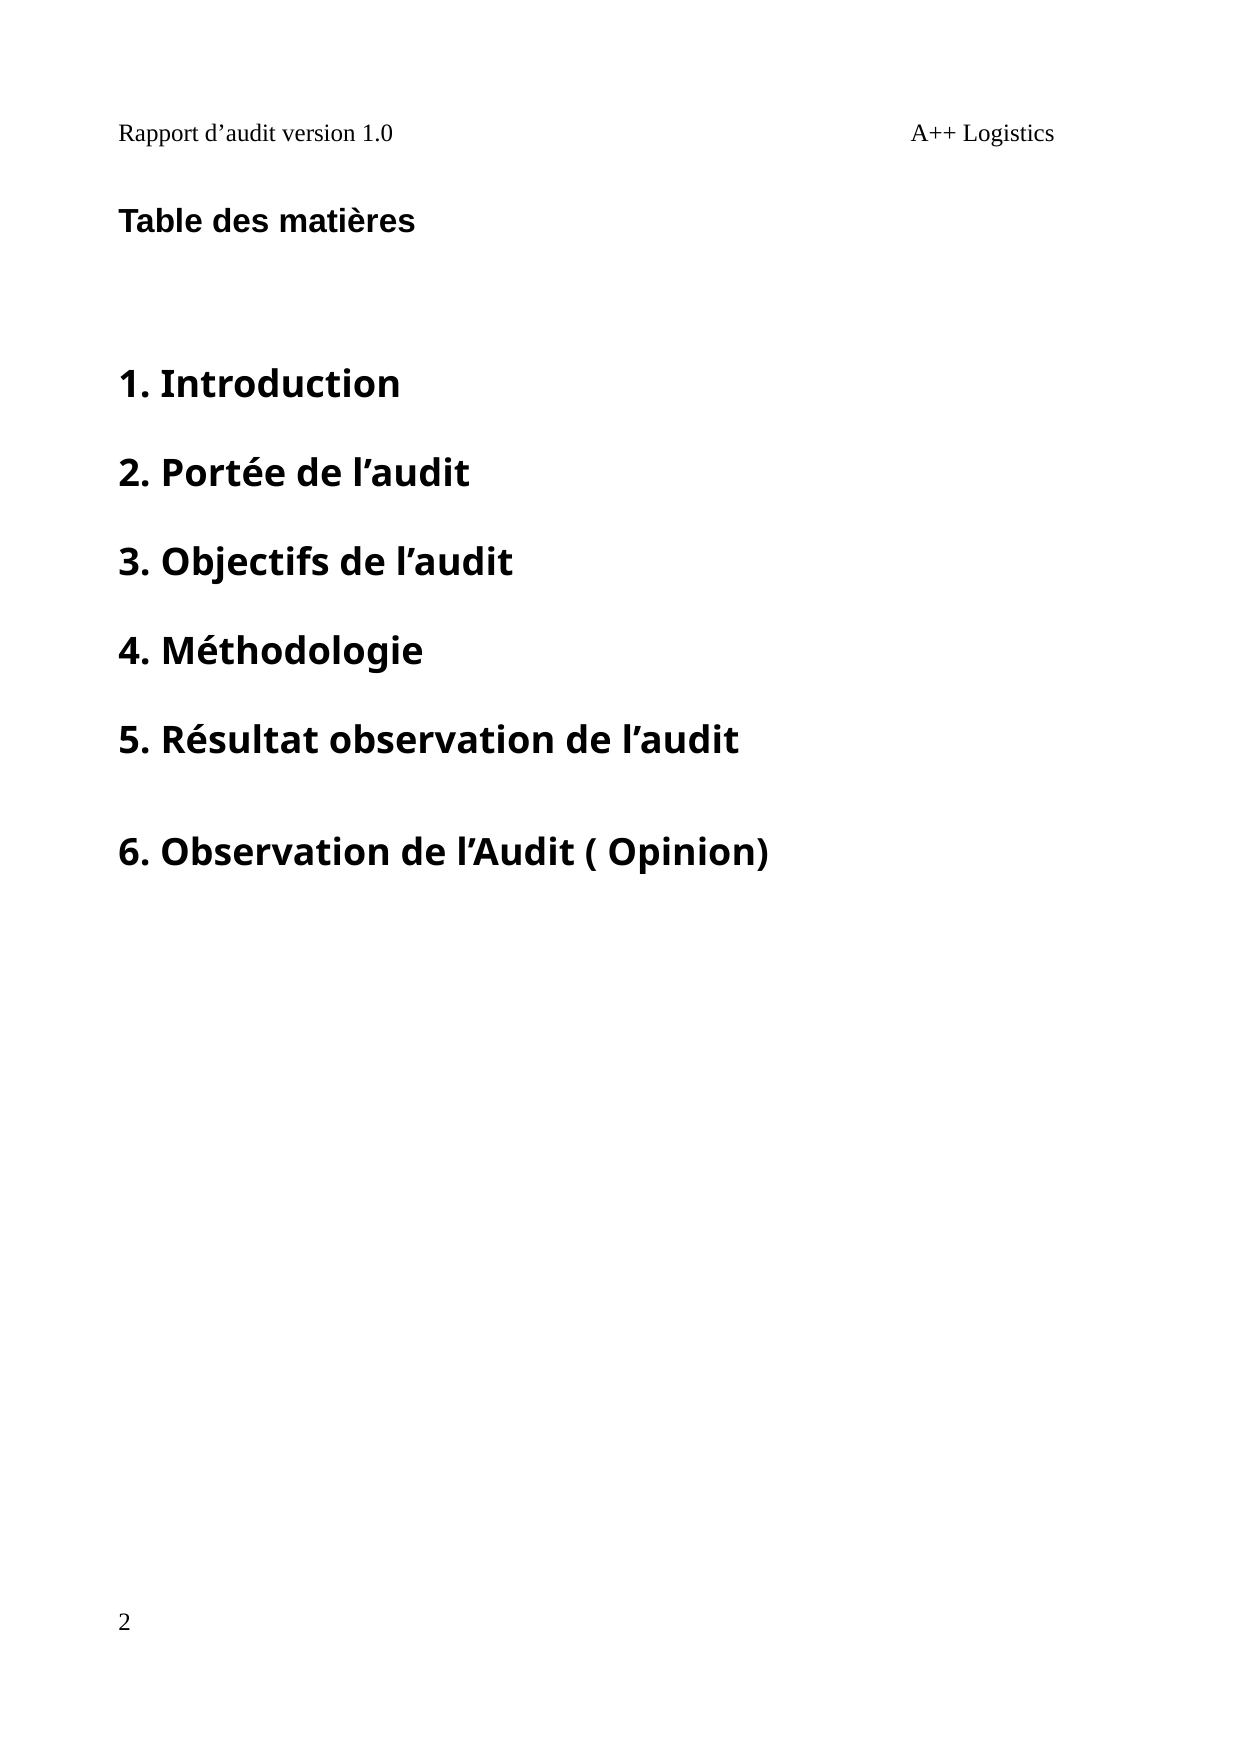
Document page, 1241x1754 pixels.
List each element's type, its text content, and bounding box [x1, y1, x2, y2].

subtitle 5. Résultat observation de l’audit [118, 713, 1122, 765]
subtitle 2. Portée de l’audit [118, 446, 1122, 498]
subtitle 1. Introduction [118, 357, 1122, 408]
subtitle 4. Méthodologie [118, 624, 1122, 676]
text 6. Observation de l’Audit ( Opinion) [118, 825, 1122, 876]
subtitle 3. Objectifs de l’audit [118, 535, 1122, 587]
subtitle Table des matières [118, 201, 1122, 240]
